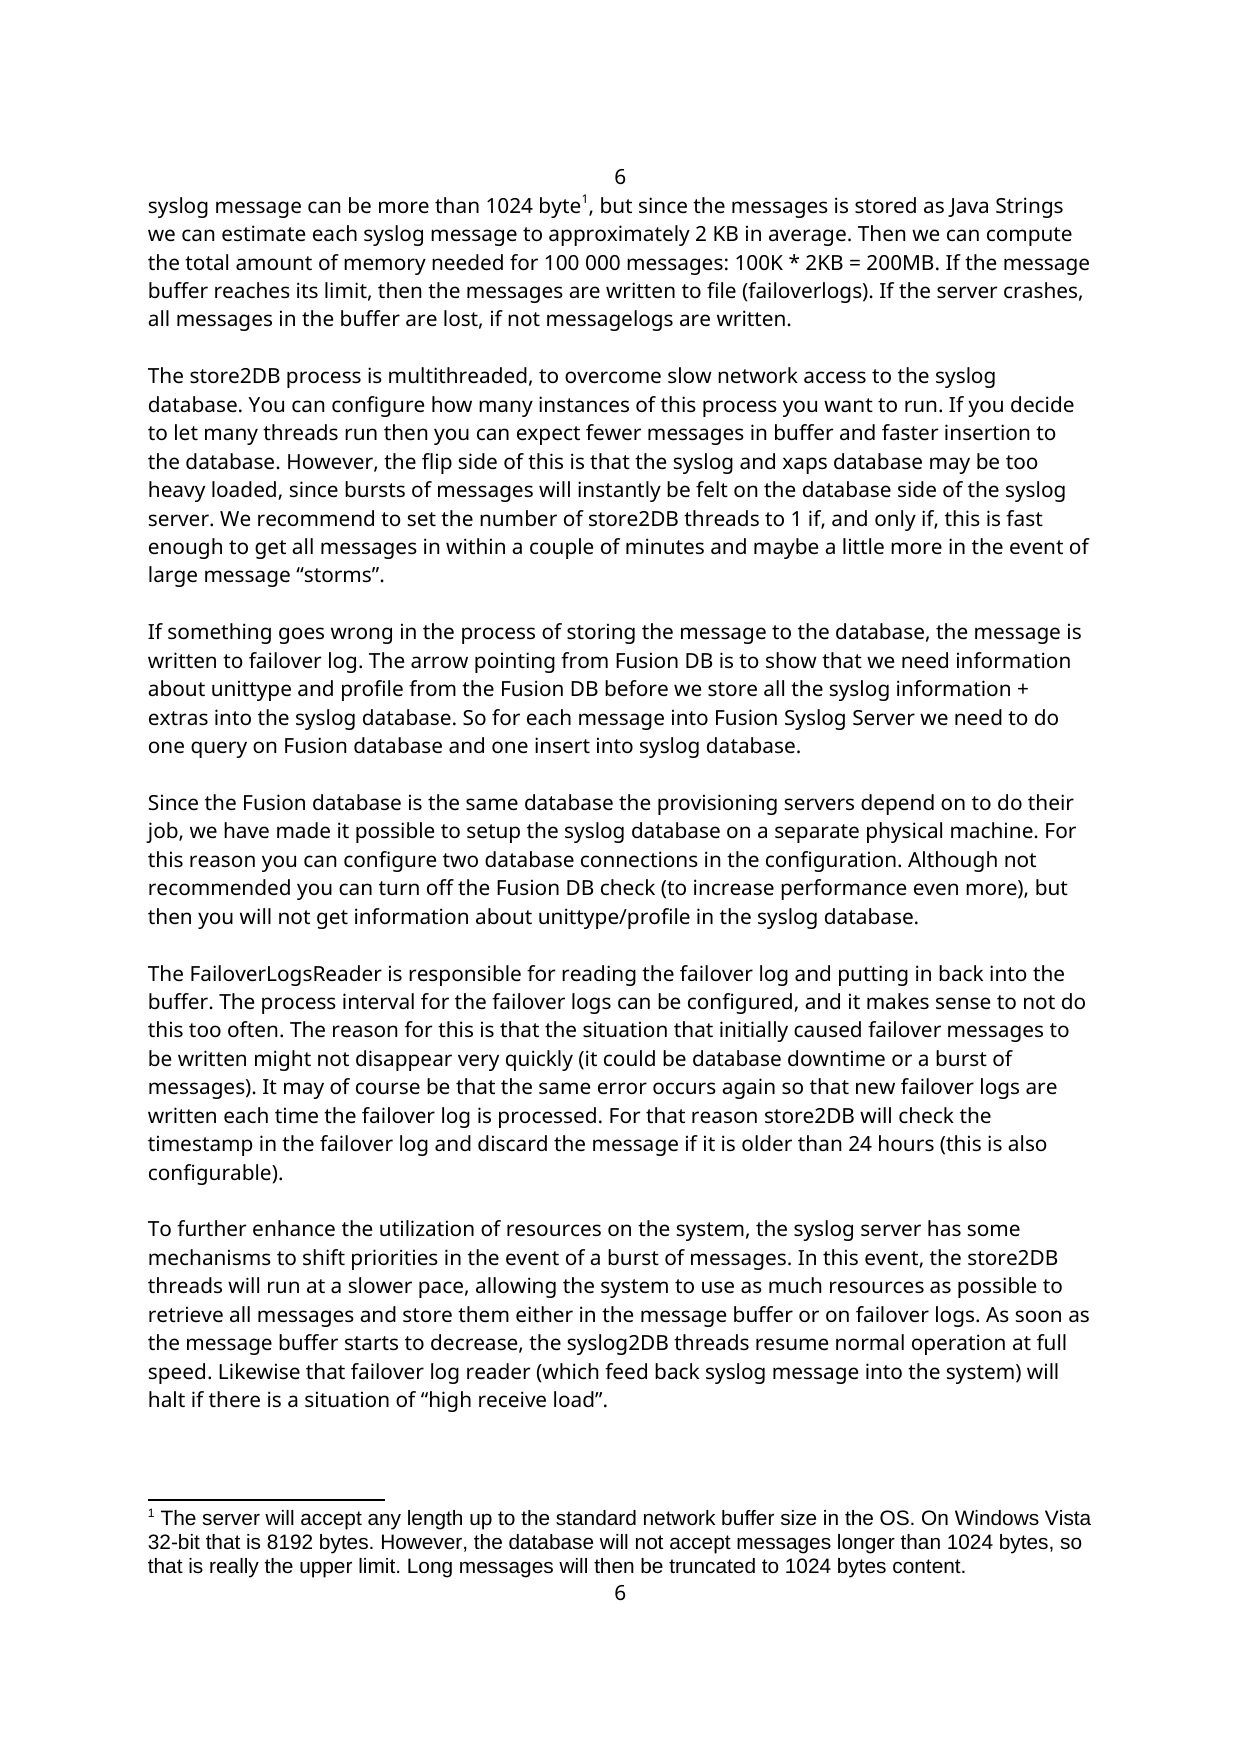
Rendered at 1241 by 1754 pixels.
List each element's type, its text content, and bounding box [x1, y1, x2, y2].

text The FailoverLogsReader is responsible for reading the failover log and putting in back into the buffer. The process interval for the failover logs can be configured, and it makes sense to not do this too often. The reason for this is that the situation that initially caused failover messages to be written might not disappear very quickly (it could be database downtime or a burst of messages). It may of course be that the same error occurs again so that new failover logs are written each time the failover log is processed. For that reason store2DB will check the timestamp in the failover log and discard the message if it is older than 24 hours (this is also configurable). [148, 959, 1092, 1186]
text If something goes wrong in the process of storing the message to the database, the message is written to failover log. The arrow pointing from Fusion DB is to show that we need information about unittype and profile from the Fusion DB before we store all the syslog information + extras into the syslog database. So for each message into Fusion Syslog Server we need to do one query on Fusion database and one insert into syslog database. [148, 617, 1092, 759]
text The server will accept any length up to the standard network buffer size in the OS. On Windows Vista 32-bit that is 8192 bytes. However, the database will not accept messages longer than 1024 bytes, so that is really the upper limit. Long messages will then be truncated to 1024 bytes content. [148, 1506, 1092, 1578]
text To further enhance the utilization of resources on the system, the syslog server has some mechanisms to shift priorities in the event of a burst of messages. In this event, the store2DB threads will run at a slower pace, allowing the system to use as much resources as possible to retrieve all messages and store them either in the message buffer or on failover logs. As soon as the message buffer starts to decrease, the syslog2DB threads resume normal operation at full speed. Likewise that failover log reader (which feed back syslog message into the system) will halt if there is a situation of “high receive load”. [148, 1214, 1092, 1414]
text Since the Fusion database is the same database the provisioning servers depend on to do their job, we have made it possible to setup the syslog database on a separate physical machine. For this reason you can configure two database connections in the configuration. Although not recommended you can turn off the Fusion DB check (to increase performance even more), but then you will not get information about unittype/profile in the syslog database. [148, 788, 1092, 930]
text The store2DB process is multithreaded, to overcome slow network access to the syslog database. You can configure how many instances of this process you want to run. If you decide to let many threads run then you can expect fewer messages in buffer and faster insertion to the database. However, the flip side of this is that the syslog and xaps database may be too heavy loaded, since bursts of messages will instantly be felt on the database side of the syslog server. We recommend to set the number of store2DB threads to 1 if, and only if, this is fast enough to get all messages in within a couple of minutes and maybe a little more in the event of large message “storms”. [148, 361, 1092, 589]
text syslog message can be more than 1024 byte, but since the messages is stored as Java Strings we can estimate each syslog message to approximately 2 KB in average. Then we can compute the total amount of memory needed for 100 000 messages: 100K * 2KB = 200MB. If the message buffer reaches its limit, then the messages are written to file (failoverlogs). If the server crashes, all messages in the buffer are lost, if not messagelogs are written. [148, 191, 1092, 333]
